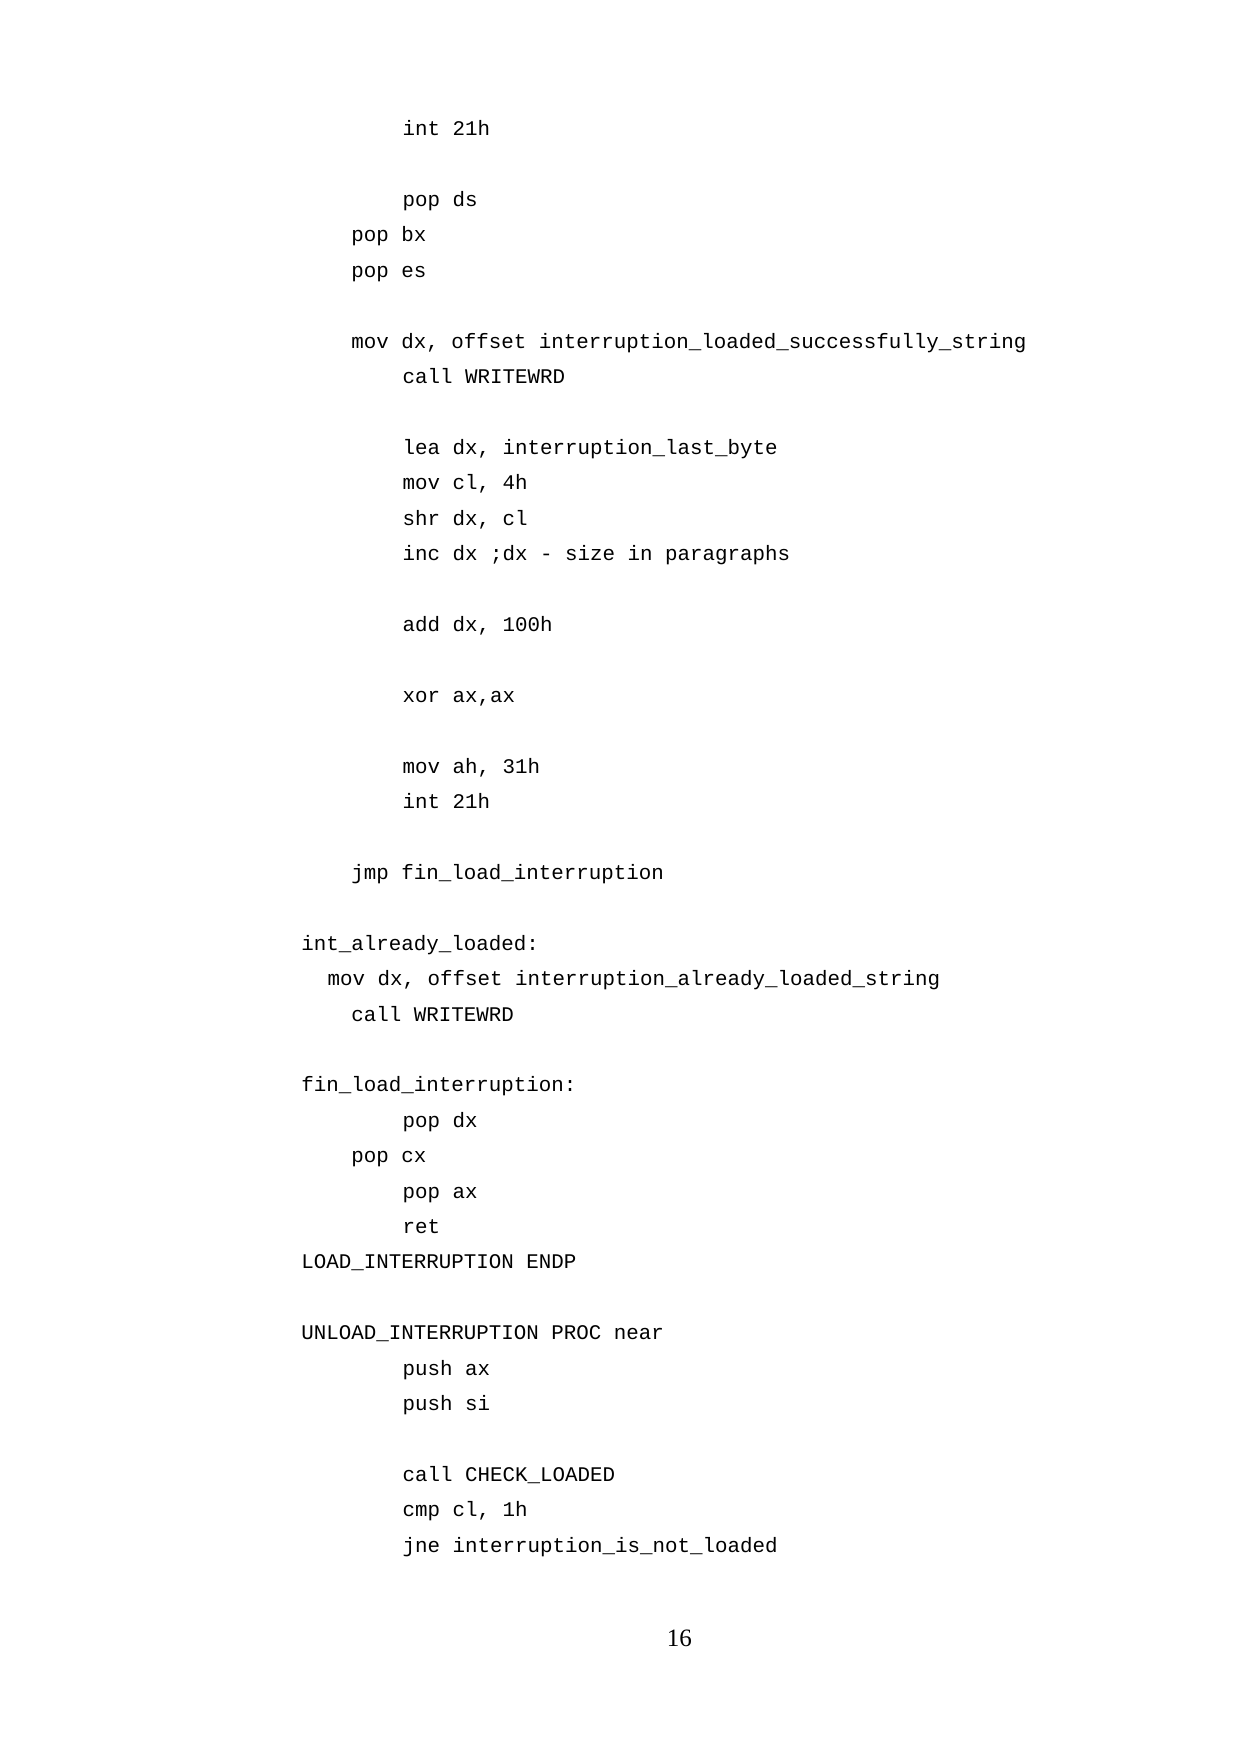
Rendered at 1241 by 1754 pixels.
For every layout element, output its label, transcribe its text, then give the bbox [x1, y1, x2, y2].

text jmp fin_load_interruption [177, 862, 1181, 886]
text add dx, 100h [177, 614, 1181, 638]
text call WRITEWRD [177, 1003, 1181, 1027]
text ret [177, 1216, 1181, 1240]
text cmp cl, 1h [177, 1499, 1181, 1523]
text fin_load_interruption: [177, 1074, 1181, 1098]
text call CHECK_LOADED [177, 1464, 1181, 1488]
text mov dx, offset interruption_already_loaded_string [177, 968, 1181, 992]
text mov ah, 31h [177, 756, 1181, 779]
text int 21h [177, 791, 1181, 815]
text pop bx [177, 224, 1181, 248]
text pop dx [177, 1110, 1181, 1133]
text jne interruption_is_not_loaded [177, 1535, 1181, 1558]
text mov cl, 4h [177, 472, 1181, 496]
text int_already_loaded: [177, 933, 1181, 956]
text inc dx ;dx - size in paragraphs [177, 543, 1181, 567]
text pop ds [177, 189, 1181, 213]
text shr dx, cl [177, 508, 1181, 531]
text call WRITEWRD [177, 366, 1181, 390]
text UNLOAD_INTERRUPTION PROC near [177, 1322, 1181, 1346]
text int 21h [177, 118, 1181, 142]
text LOAD_INTERRUPTION ENDP [177, 1251, 1181, 1275]
text push si [177, 1393, 1181, 1417]
text pop ax [177, 1181, 1181, 1204]
text pop es [177, 260, 1181, 283]
text lea dx, interruption_last_byte [177, 437, 1181, 461]
text xor ax,ax [177, 685, 1181, 708]
text pop cx [177, 1145, 1181, 1169]
text mov dx, offset interruption_loaded_successfully_string [177, 331, 1181, 354]
text push ax [177, 1358, 1181, 1381]
